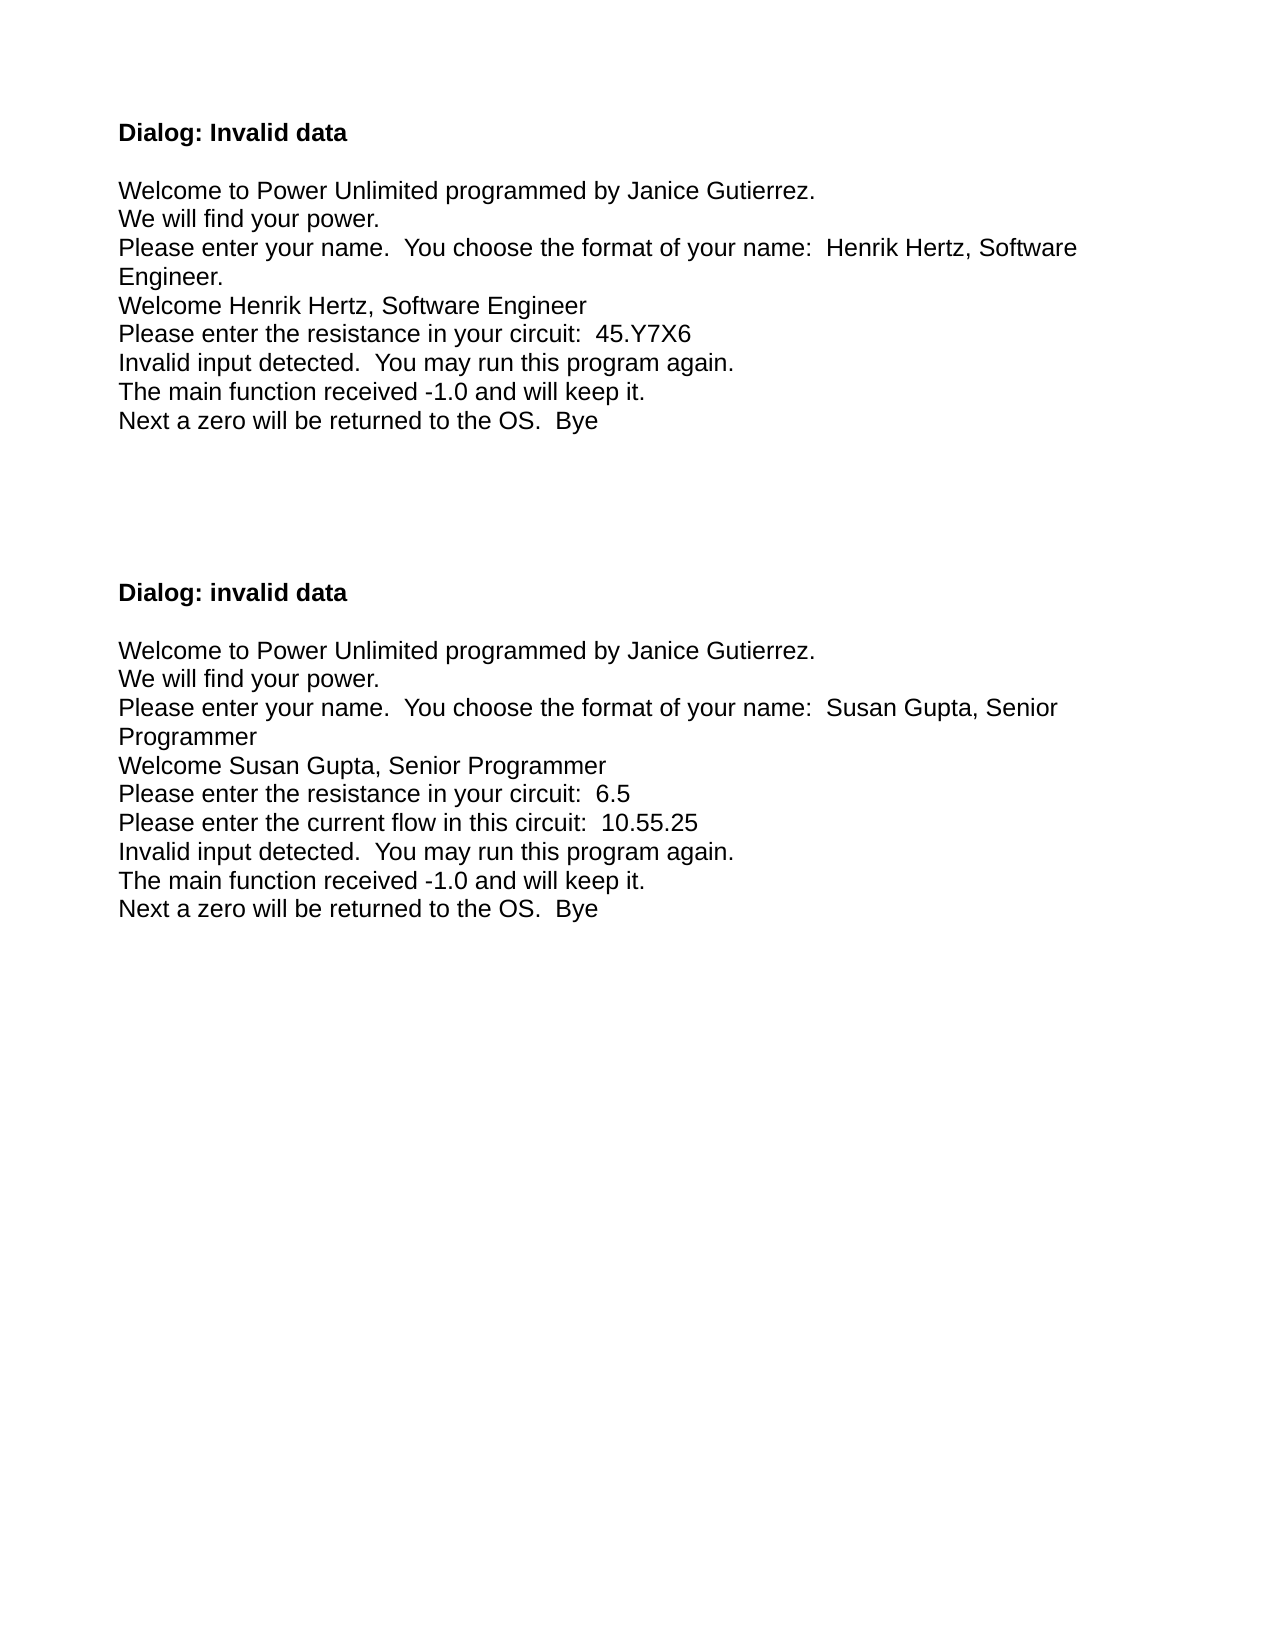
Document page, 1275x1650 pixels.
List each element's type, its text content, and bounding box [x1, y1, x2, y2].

text Welcome to Power Unlimited programmed by Janice Gutierrez. [118, 176, 1157, 204]
text The main function received -1.0 and will keep it. [118, 377, 1157, 406]
text Invalid input detected. You may run this program again. [118, 348, 1157, 377]
text Next a zero will be returned to the OS. Bye [118, 406, 1157, 434]
text Dialog: invalid data [118, 578, 1157, 607]
text Welcome to Power Unlimited programmed by Janice Gutierrez. [118, 636, 1157, 664]
text Please enter the current flow in this circuit: 10.55.25 [118, 808, 1157, 837]
text Dialog: Invalid data [118, 118, 1157, 147]
text Welcome Susan Gupta, Senior Programmer [118, 751, 1157, 779]
text The main function received -1.0 and will keep it. [118, 866, 1157, 894]
text Please enter your name. You choose the format of your name: Susan Gupta, Senior Programmer [118, 693, 1157, 751]
text Please enter your name. You choose the format of your name: Henrik Hertz, Software Engineer. [118, 233, 1157, 291]
text We will find your power. [118, 664, 1157, 693]
text Invalid input detected. You may run this program again. [118, 837, 1157, 866]
text Please enter the resistance in your circuit: 45.Y7X6 [118, 319, 1157, 348]
text Next a zero will be returned to the OS. Bye [118, 894, 1157, 923]
text We will find your power. [118, 204, 1157, 233]
text Please enter the resistance in your circuit: 6.5 [118, 779, 1157, 808]
text Welcome Henrik Hertz, Software Engineer [118, 291, 1157, 319]
